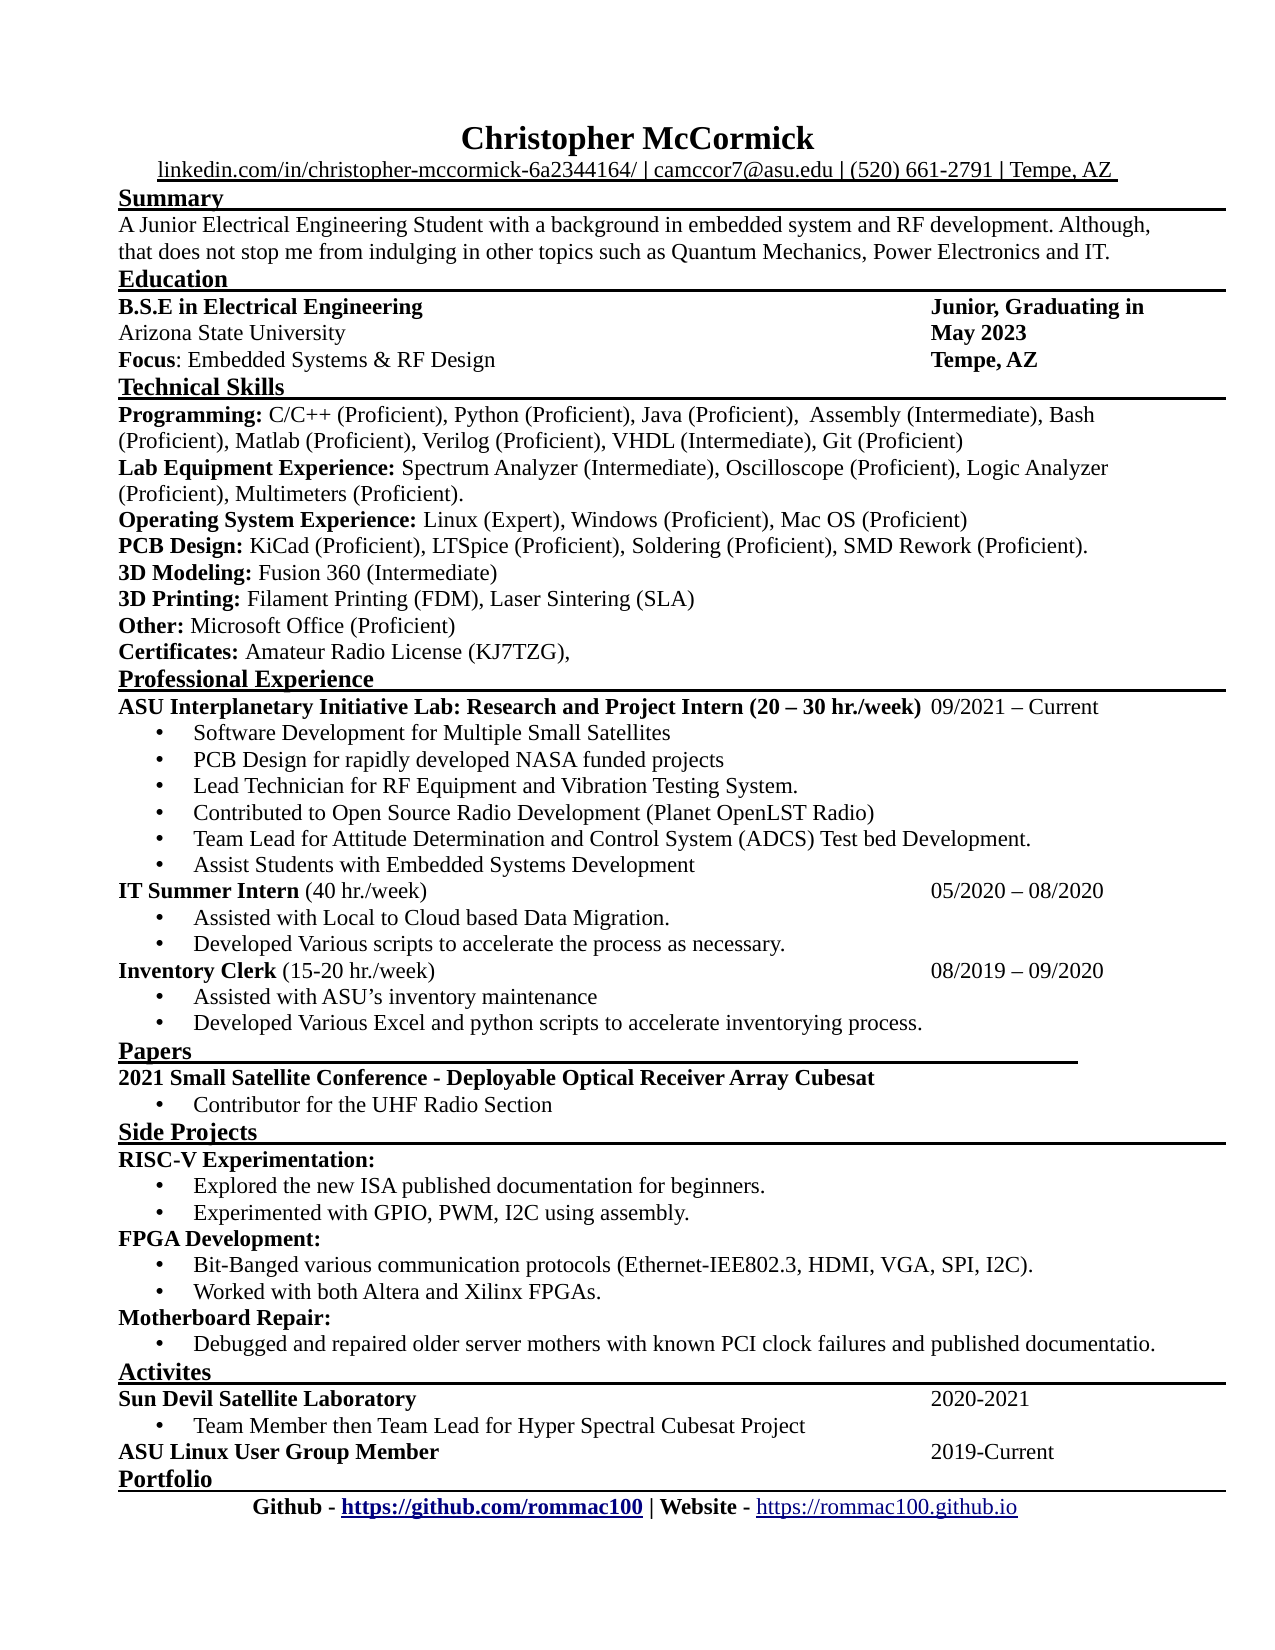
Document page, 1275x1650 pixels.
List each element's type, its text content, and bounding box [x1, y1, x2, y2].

text Github - https://github.com/rommac100 | Website - https://rommac100.github.io [118, 1493, 1157, 1520]
text Certificates: Amateur Radio License (KJ7TZG), [118, 638, 1157, 664]
list Experimented with GPIO, PWM, I2C using assembly. [156, 1199, 1157, 1225]
text linkedin.com/in/christopher-mccormick-6a2344164/ | camccor7@asu.edu | (520) 661-2791 | Tempe, AZ [118, 156, 1157, 183]
list Assisted with Local to Cloud based Data Migration. [156, 904, 1157, 930]
list Worked with both Altera and Xilinx FPGAs. [156, 1278, 1157, 1304]
list Explored the new ISA published documentation for beginners. [156, 1172, 1157, 1199]
text Christopher McCormick [118, 118, 1157, 156]
list Lead Technician for RF Equipment and Vibration Testing System. [156, 772, 1157, 798]
text Motherboard Repair: [118, 1304, 1157, 1330]
list Bit-Banged various communication protocols (Ethernet-IEE802.3, HDMI, VGA, SPI, I2C). [156, 1251, 1157, 1278]
list Debugged and repaired older server mothers with known PCI clock failures and published documentatio. [156, 1330, 1157, 1357]
text Technical Skills [118, 372, 1157, 397]
text Education [118, 264, 1157, 289]
text Portfolio [118, 1464, 1157, 1490]
list Assist Students with Embedded Systems Development [156, 851, 1157, 878]
text 3D Printing: Filament Printing (FDM), Laser Sintering (SLA) [118, 585, 1157, 612]
text Sun Devil Satellite Laboratory 2020-2021 [118, 1386, 1157, 1412]
text Summary [118, 183, 1157, 208]
list Software Development for Multiple Small Satellites [156, 719, 1157, 746]
text Focus: Embedded Systems & RF Design Tempe, AZ [118, 346, 1157, 372]
text FPGA Development: [118, 1225, 1157, 1251]
text 3D Modeling: Fusion 360 (Intermediate) [118, 559, 1157, 585]
text Activites [118, 1357, 1157, 1382]
list PCB Design for rapidly developed NASA funded projects [156, 746, 1157, 772]
text Papers [118, 1036, 1157, 1064]
text A Junior Electrical Engineering Student with a background in embedded system and RF development. Although, that does not stop me from indulging in other topics such as Quantum Mechanics, Power Electronics and IT. [118, 212, 1157, 264]
text Professional Experience [118, 664, 1157, 689]
list Contributor for the UHF Radio Section [156, 1091, 1157, 1117]
text 2021 Small Satellite Conference - Deployable Optical Receiver Array Cubesat [118, 1064, 1157, 1091]
text Inventory Clerk (15-20 hr./week) 08/2019 – 09/2020 [118, 957, 1157, 983]
list Developed Various Excel and python scripts to accelerate inventorying process. [156, 1009, 1157, 1036]
text IT Summer Intern (40 hr./week) 05/2020 – 08/2020 [118, 878, 1157, 904]
text Other: Microsoft Office (Proficient) [118, 612, 1157, 638]
text Lab Equipment Experience: Spectrum Analyzer (Intermediate), Oscilloscope (Proficient), Logic Analyzer (Proficient), Multimeters (Proficient). [118, 453, 1157, 506]
text ASU Linux User Group Member 2019-Current [118, 1438, 1157, 1464]
text Programming: C/C++ (Proficient), Python (Proficient), Java (Proficient), Assembly (Intermediate), Bash (Proficient), Matlab (Proficient), Verilog (Proficient), VHDL (Intermediate), Git (Proficient) [118, 401, 1157, 453]
text RISC-V Experimentation: [118, 1146, 1157, 1172]
list Developed Various scripts to accelerate the process as necessary. [156, 930, 1157, 957]
list Contributed to Open Source Radio Development (Planet OpenLST Radio) [156, 798, 1157, 825]
list Assisted with ASU’s inventory maintenance [156, 983, 1157, 1009]
list Team Member then Team Lead for Hyper Spectral Cubesat Project [156, 1412, 1157, 1438]
text Operating System Experience: Linux (Expert), Windows (Proficient), Mac OS (Proficient) [118, 506, 1157, 533]
text Side Projects [118, 1117, 1157, 1142]
text ASU Interplanetary Initiative Lab: Research and Project Intern (20 – 30 hr./week) 09/2021 – Current [118, 693, 1157, 719]
text B.S.E in Electrical Engineering Junior, Graduating in Arizona State University May 2023 [118, 293, 1157, 346]
text PCB Design: KiCad (Proficient), LTSpice (Proficient), Soldering (Proficient), SMD Rework (Proficient). [118, 533, 1157, 559]
list Team Lead for Attitude Determination and Control System (ADCS) Test bed Development. [156, 825, 1157, 851]
